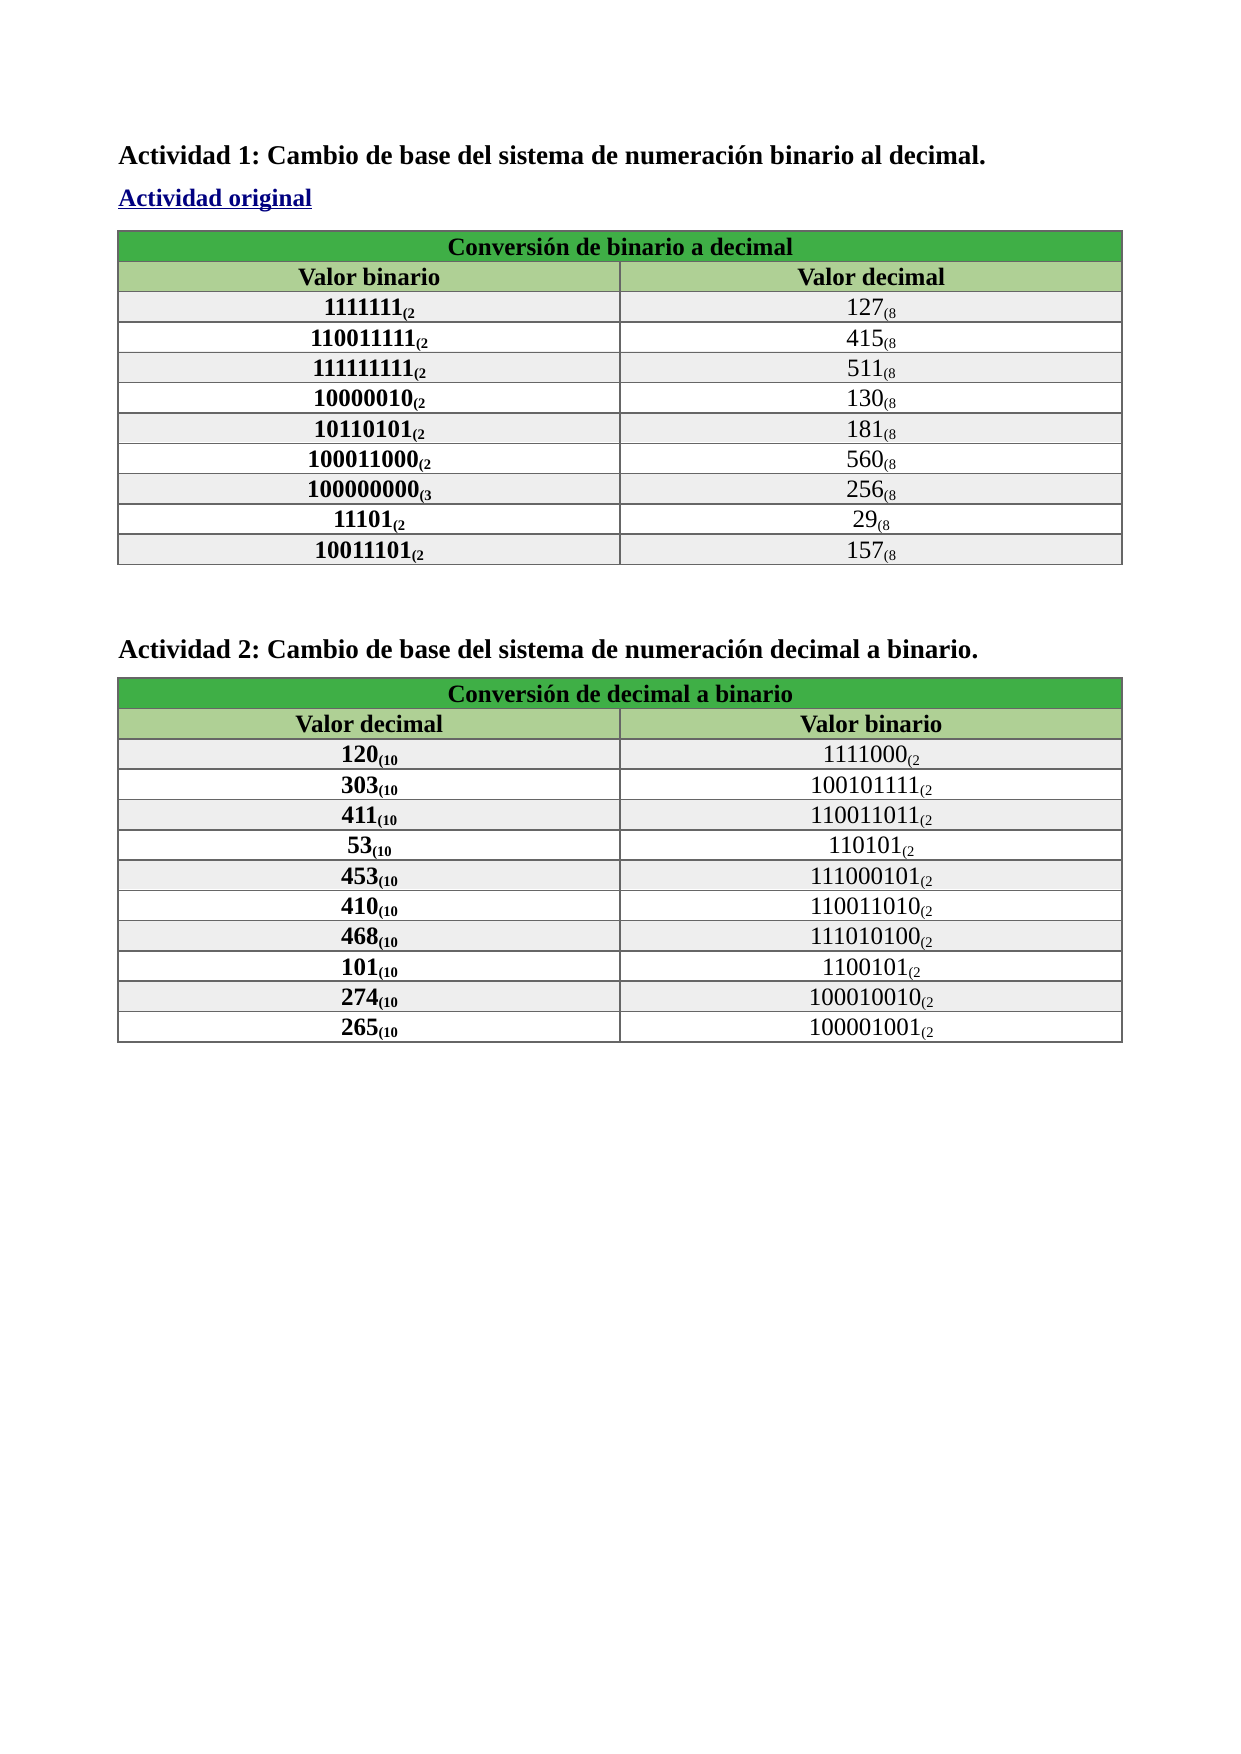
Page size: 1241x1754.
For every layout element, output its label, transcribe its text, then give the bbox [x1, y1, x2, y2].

text Actividad original [118, 183, 1122, 211]
table_cell 111000101(2 [621, 861, 1121, 889]
table_cell 10110101(2 [119, 414, 619, 442]
table_cell 10011101(2 [119, 535, 619, 564]
table_cell 53(10 [119, 831, 619, 859]
table_cell Valor decimal [621, 262, 1121, 291]
table_cell 1111000(2 [621, 740, 1121, 768]
table_cell 1100101(2 [621, 952, 1121, 980]
table_cell 111010100(2 [621, 921, 1121, 950]
table_cell 560(8 [621, 444, 1121, 473]
table_cell 415(8 [621, 323, 1121, 351]
table_cell 511(8 [621, 353, 1121, 382]
table_cell 110101(2 [621, 831, 1121, 859]
table_cell 127(8 [621, 292, 1121, 321]
table_cell 274(10 [119, 982, 619, 1011]
table_cell Valor decimal [119, 709, 619, 738]
table_cell 100101111(2 [621, 770, 1121, 798]
table_cell 110011111(2 [119, 323, 619, 351]
table_cell 100010010(2 [621, 982, 1121, 1011]
subtitle Actividad 2: Cambio de base del sistema de numeración decimal a binario. [118, 634, 1122, 665]
table_cell 100011000(2 [119, 444, 619, 473]
table_cell 110011011(2 [621, 800, 1121, 829]
table_cell 411(10 [119, 800, 619, 829]
table_cell Valor binario [621, 709, 1121, 738]
table_cell 157(8 [621, 535, 1121, 564]
table_cell 100001001(2 [621, 1012, 1121, 1041]
table_cell 265(10 [119, 1012, 619, 1041]
table_cell 29(8 [621, 505, 1121, 533]
table_header Conversión de binario a decimal [119, 232, 1121, 261]
table_cell 10000010(2 [119, 383, 619, 412]
table_cell 181(8 [621, 414, 1121, 442]
table_cell 453(10 [119, 861, 619, 889]
table_cell Valor binario [119, 262, 619, 291]
table_cell 256(8 [621, 474, 1121, 503]
table_cell 100000000(3 [119, 474, 619, 503]
table_cell 468(10 [119, 921, 619, 950]
table_cell 111111111(2 [119, 353, 619, 382]
table_cell 110011010(2 [621, 891, 1121, 920]
table_cell 101(10 [119, 952, 619, 980]
table_cell 120(10 [119, 740, 619, 768]
table_header Conversión de decimal a binario [119, 679, 1121, 708]
subtitle Actividad 1: Cambio de base del sistema de numeración binario al decimal. [118, 139, 1122, 170]
table_cell 410(10 [119, 891, 619, 920]
table_cell 130(8 [621, 383, 1121, 412]
table_cell 11101(2 [119, 505, 619, 533]
table_cell 303(10 [119, 770, 619, 798]
table_cell 1111111(2 [119, 292, 619, 321]
